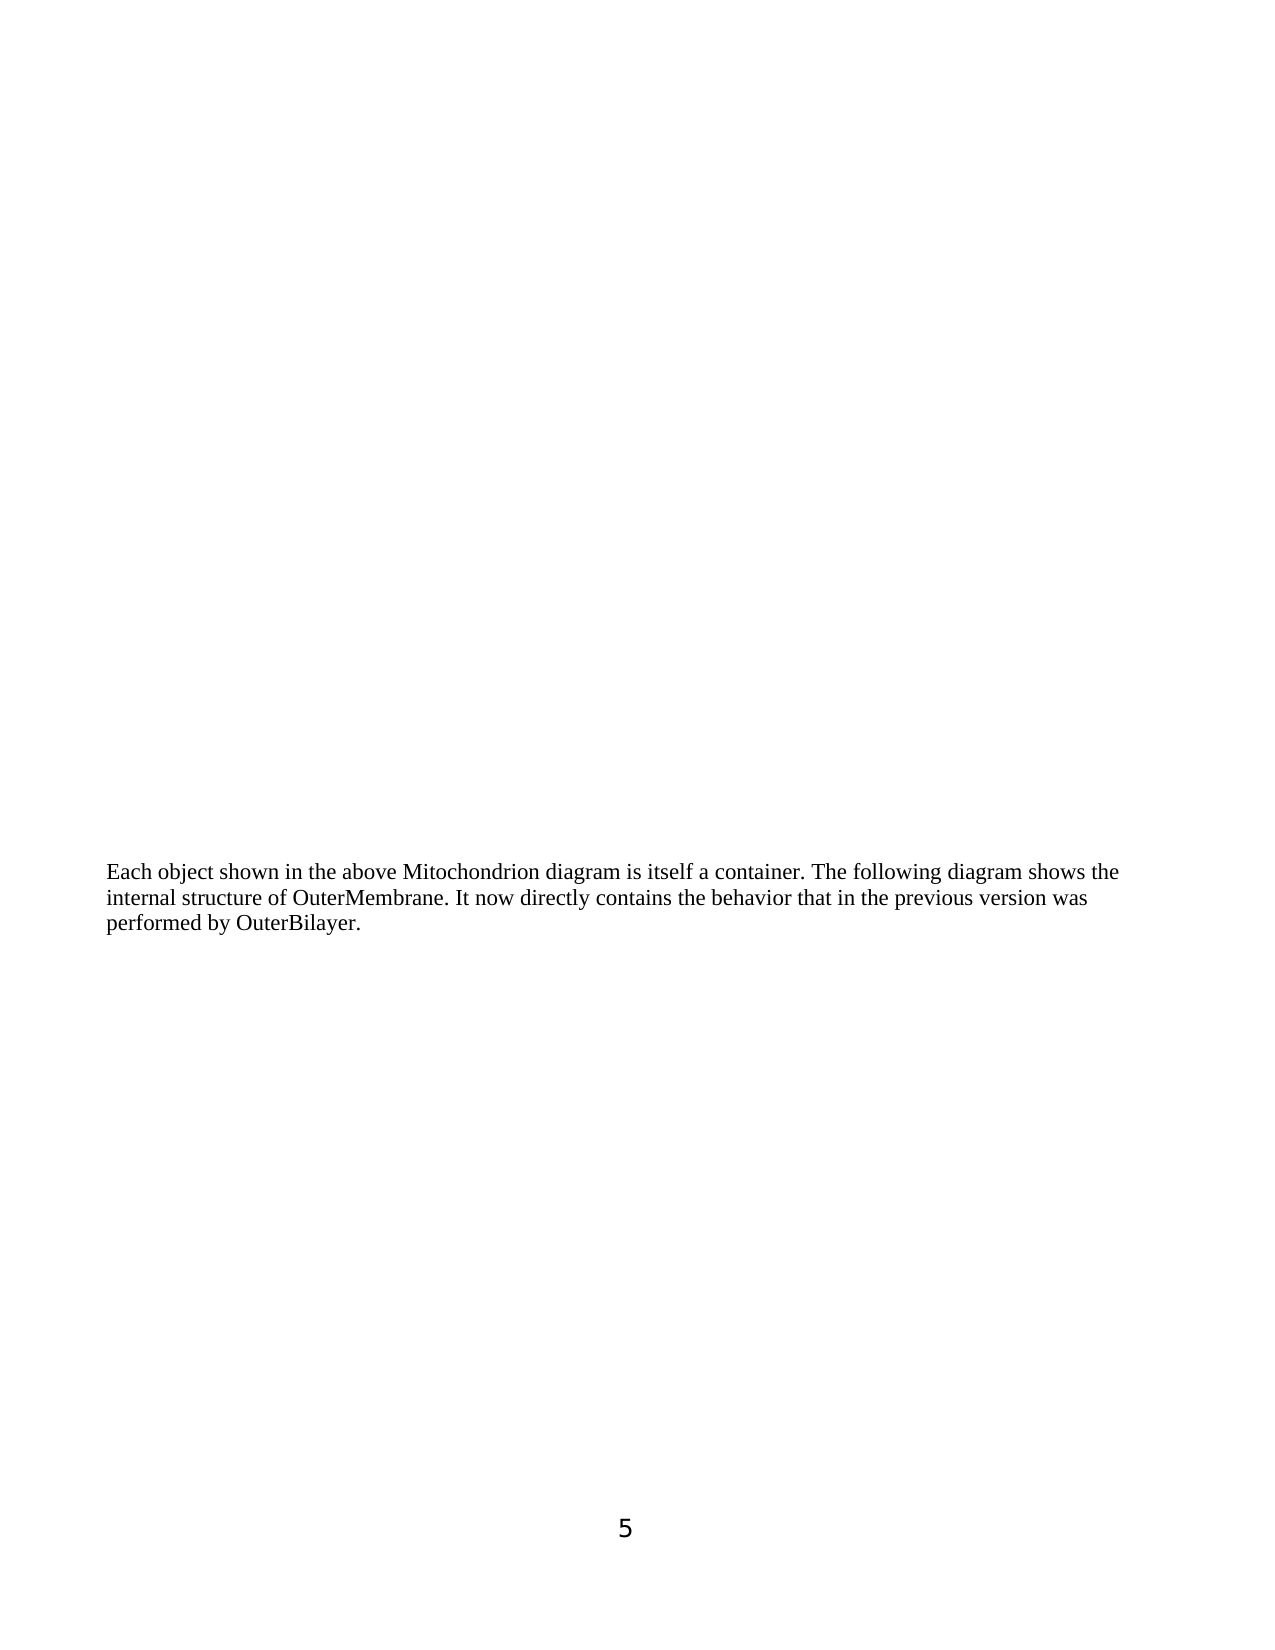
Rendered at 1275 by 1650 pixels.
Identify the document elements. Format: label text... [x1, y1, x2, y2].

text Each object shown in the above Mitochondrion diagram is itself a container. The following diagram shows the internal structure of OuterMembrane. It now directly contains the behavior that in the previous version was performed by OuterBilayer. [106, 859, 1169, 936]
